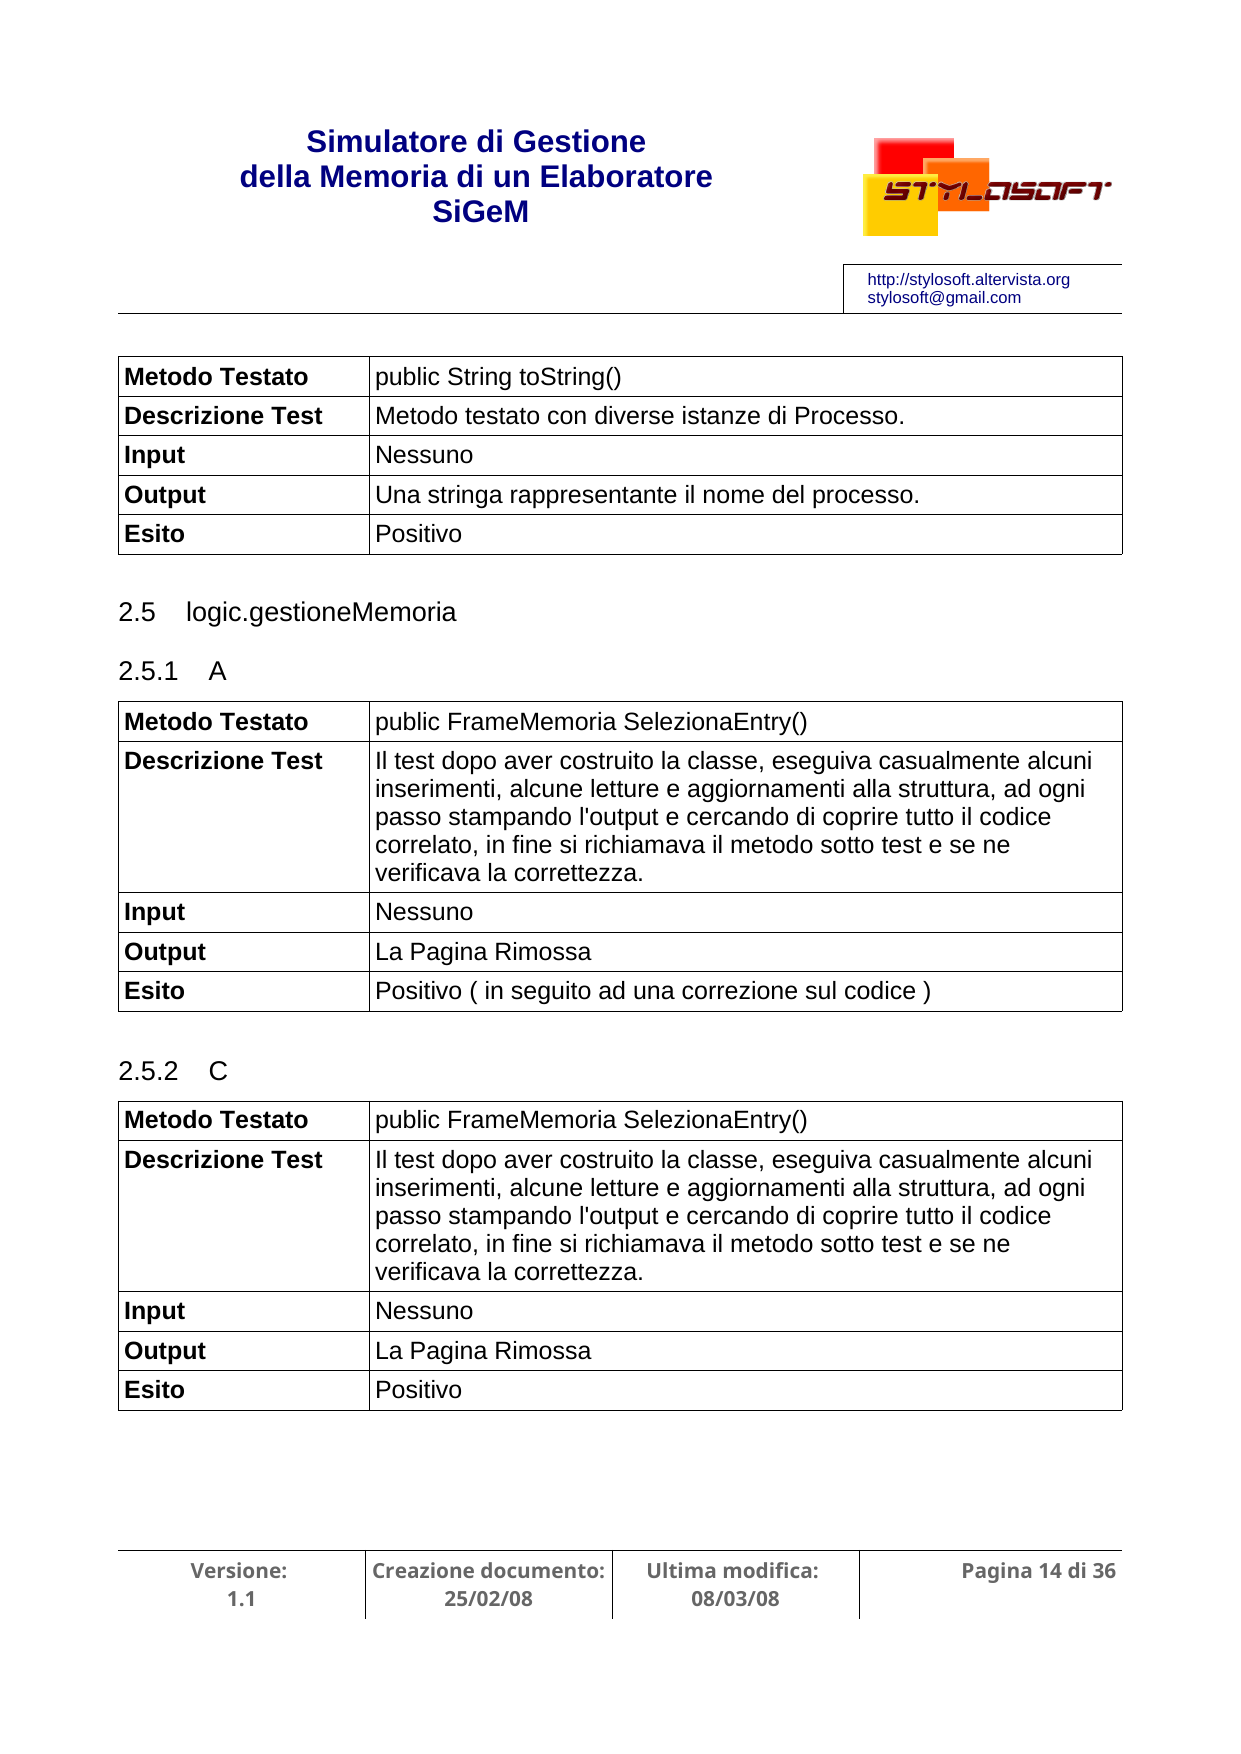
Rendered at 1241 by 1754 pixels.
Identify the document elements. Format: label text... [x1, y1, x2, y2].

table_cell Nessuno [370, 436, 1122, 475]
table_cell Il test dopo aver costruito la classe, eseguiva casualmente alcuni inserimenti, alcune letture e aggiornamenti alla struttura, ad ogni passo stampando l'output e cercando di coprire tutto il codice correlato, in fine si richiamava il metodo sotto test e se ne verificava la correttezza. [370, 1141, 1122, 1291]
table_cell Descrizione Test [119, 397, 369, 435]
table_cell Il test dopo aver costruito la classe, eseguiva casualmente alcuni inserimenti, alcune letture e aggiornamenti alla struttura, ad ogni passo stampando l'output e cercando di coprire tutto il codice correlato, in fine si richiamava il metodo sotto test e se ne verificava la correttezza. [370, 742, 1122, 892]
subtitle A [118, 656, 1122, 687]
subtitle C [118, 1055, 1122, 1086]
table_cell Output [119, 933, 369, 971]
table_cell Una stringa rappresentante il nome del processo. [370, 476, 1122, 514]
table_cell Nessuno [370, 893, 1122, 932]
table_header public String toString() [370, 357, 1122, 396]
table_header public FrameMemoria SelezionaEntry() [370, 702, 1122, 741]
table_cell Esito [119, 1371, 369, 1409]
picture [848, 123, 1117, 247]
table_header Metodo Testato [119, 357, 369, 396]
table_cell Esito [119, 972, 369, 1011]
table_cell Nessuno [370, 1292, 1122, 1331]
table_header Metodo Testato [119, 702, 369, 741]
table_header public FrameMemoria SelezionaEntry() [370, 1102, 1122, 1140]
table_cell Positivo [370, 515, 1122, 554]
table_header Metodo Testato [119, 1102, 369, 1140]
table_cell Input [119, 436, 369, 475]
table_cell Positivo [370, 1371, 1122, 1409]
table_cell Output [119, 476, 369, 514]
table_cell Output [119, 1332, 369, 1370]
table_cell Esito [119, 515, 369, 554]
subtitle logic.gestioneMemoria [118, 596, 1122, 627]
table_cell La Pagina Rimossa [370, 1332, 1122, 1370]
table_cell Positivo ( in seguito ad una correzione sul codice ) [370, 972, 1122, 1011]
table_cell Metodo testato con diverse istanze di Processo. [370, 397, 1122, 435]
table_cell Input [119, 1292, 369, 1331]
table_cell La Pagina Rimossa [370, 933, 1122, 971]
table_cell Descrizione Test [119, 742, 369, 892]
table_cell Descrizione Test [119, 1141, 369, 1291]
table_cell Input [119, 893, 369, 932]
